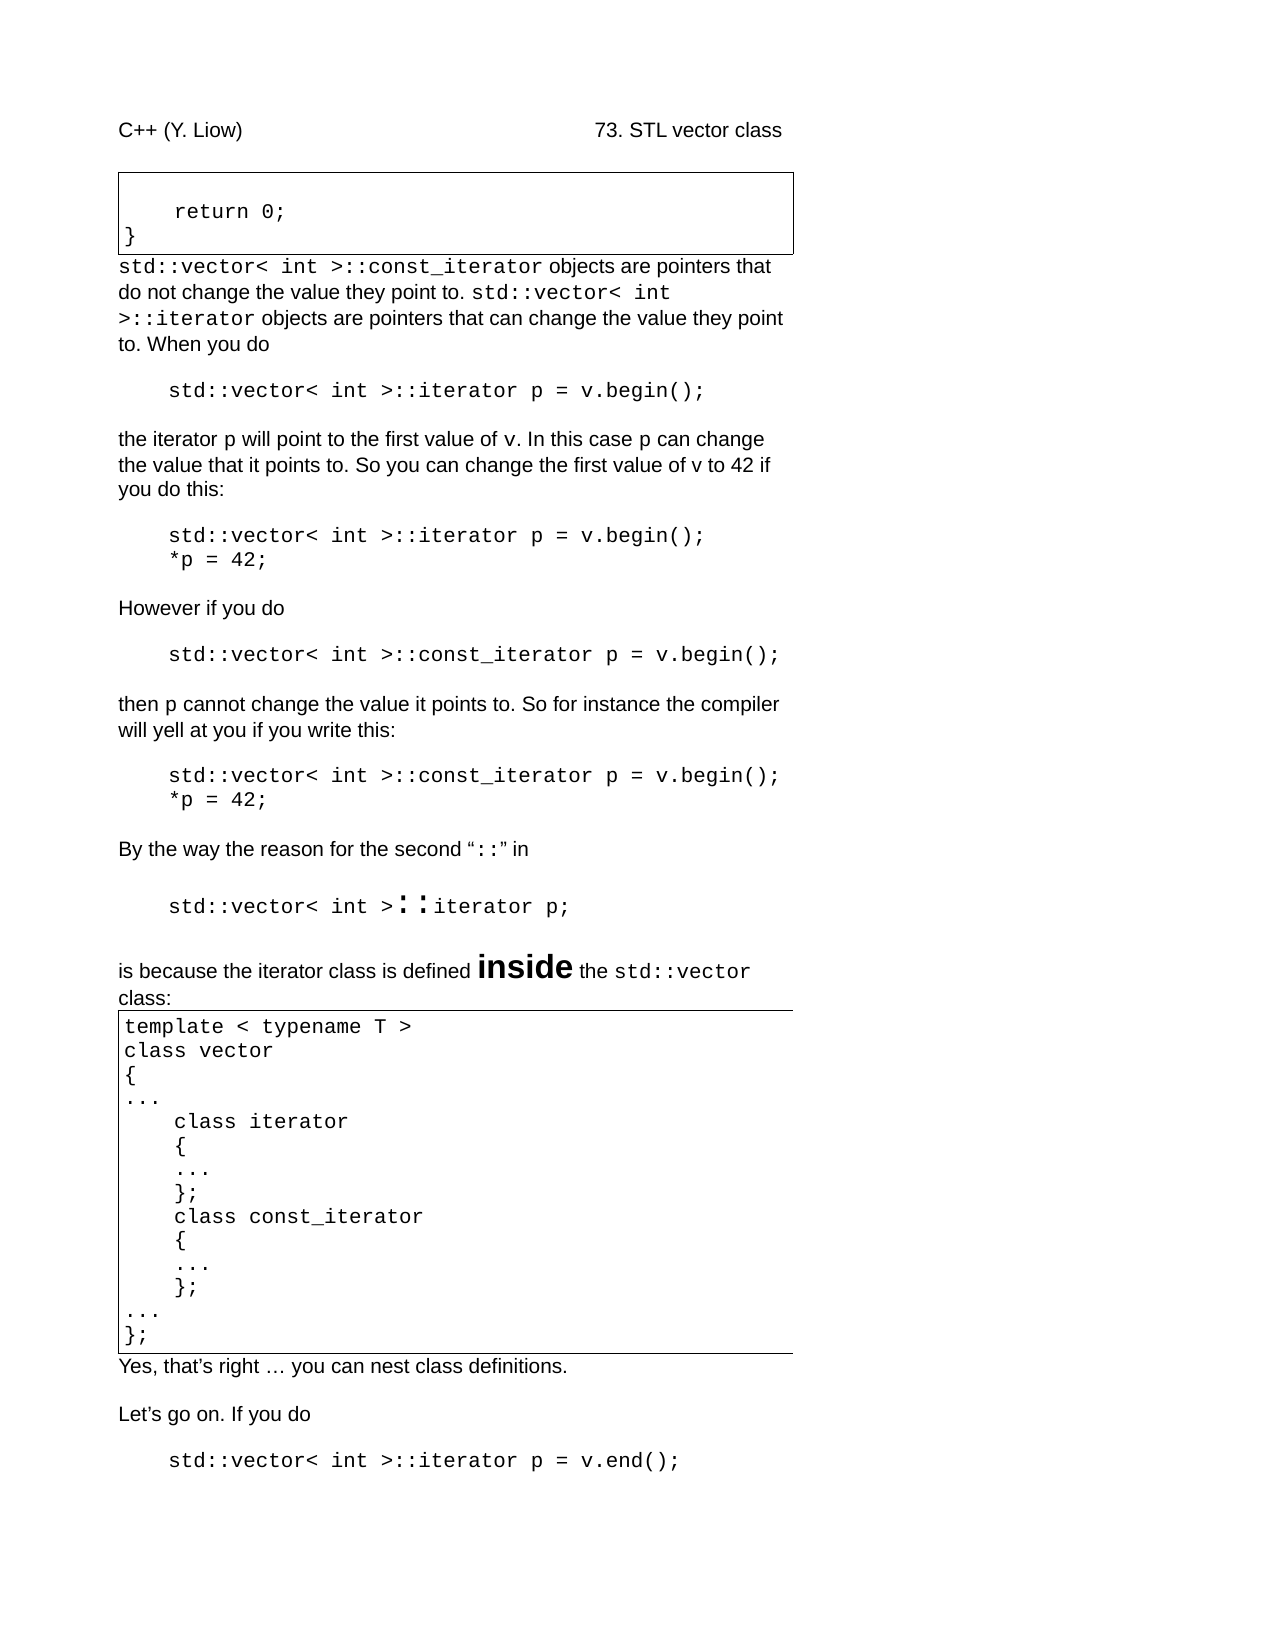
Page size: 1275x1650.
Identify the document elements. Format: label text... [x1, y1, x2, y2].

text std::vector< int >::const_iterator p = v.begin(); [118, 765, 793, 789]
table_header return 0; } [119, 173, 793, 254]
text std::vector< int >::iterator p = v.begin(); [118, 525, 793, 548]
text then p cannot change the value it points to. So for instance the compiler will yell at you if you write this: [118, 692, 793, 741]
text However if you do [118, 596, 793, 620]
text is because the iterator class is defined inside the std::vector class: [118, 947, 793, 1010]
text std::vector< int >::const_iterator objects are pointers that do not change the value they point to. std::vector< int >::iterator objects are pointers that can change the value they point to. When you do [118, 255, 793, 356]
text std::vector< int >::iterator p = v.end(); [118, 1450, 793, 1473]
text Yes, that’s right … you can nest class definitions. [118, 1354, 793, 1378]
text std::vector< int >::const_iterator p = v.begin(); [118, 644, 793, 668]
text std::vector< int >::iterator p = v.begin(); [118, 379, 793, 403]
text By the way the reason for the second “::” in [118, 836, 793, 862]
text *p = 42; [118, 548, 793, 572]
text std::vector< int >::iterator p; [118, 886, 793, 924]
text *p = 42; [118, 789, 793, 813]
text Let’s go on. If you do [118, 1402, 793, 1426]
text the iterator p will point to the first value of v. In this case p can change the value that it points to. So you can change the first value of v to 42 if you do this: [118, 427, 793, 501]
table_header template < typename T > class vector { ... class iterator { ... }; class const_iterator { ... }; ... }; [119, 1011, 793, 1353]
